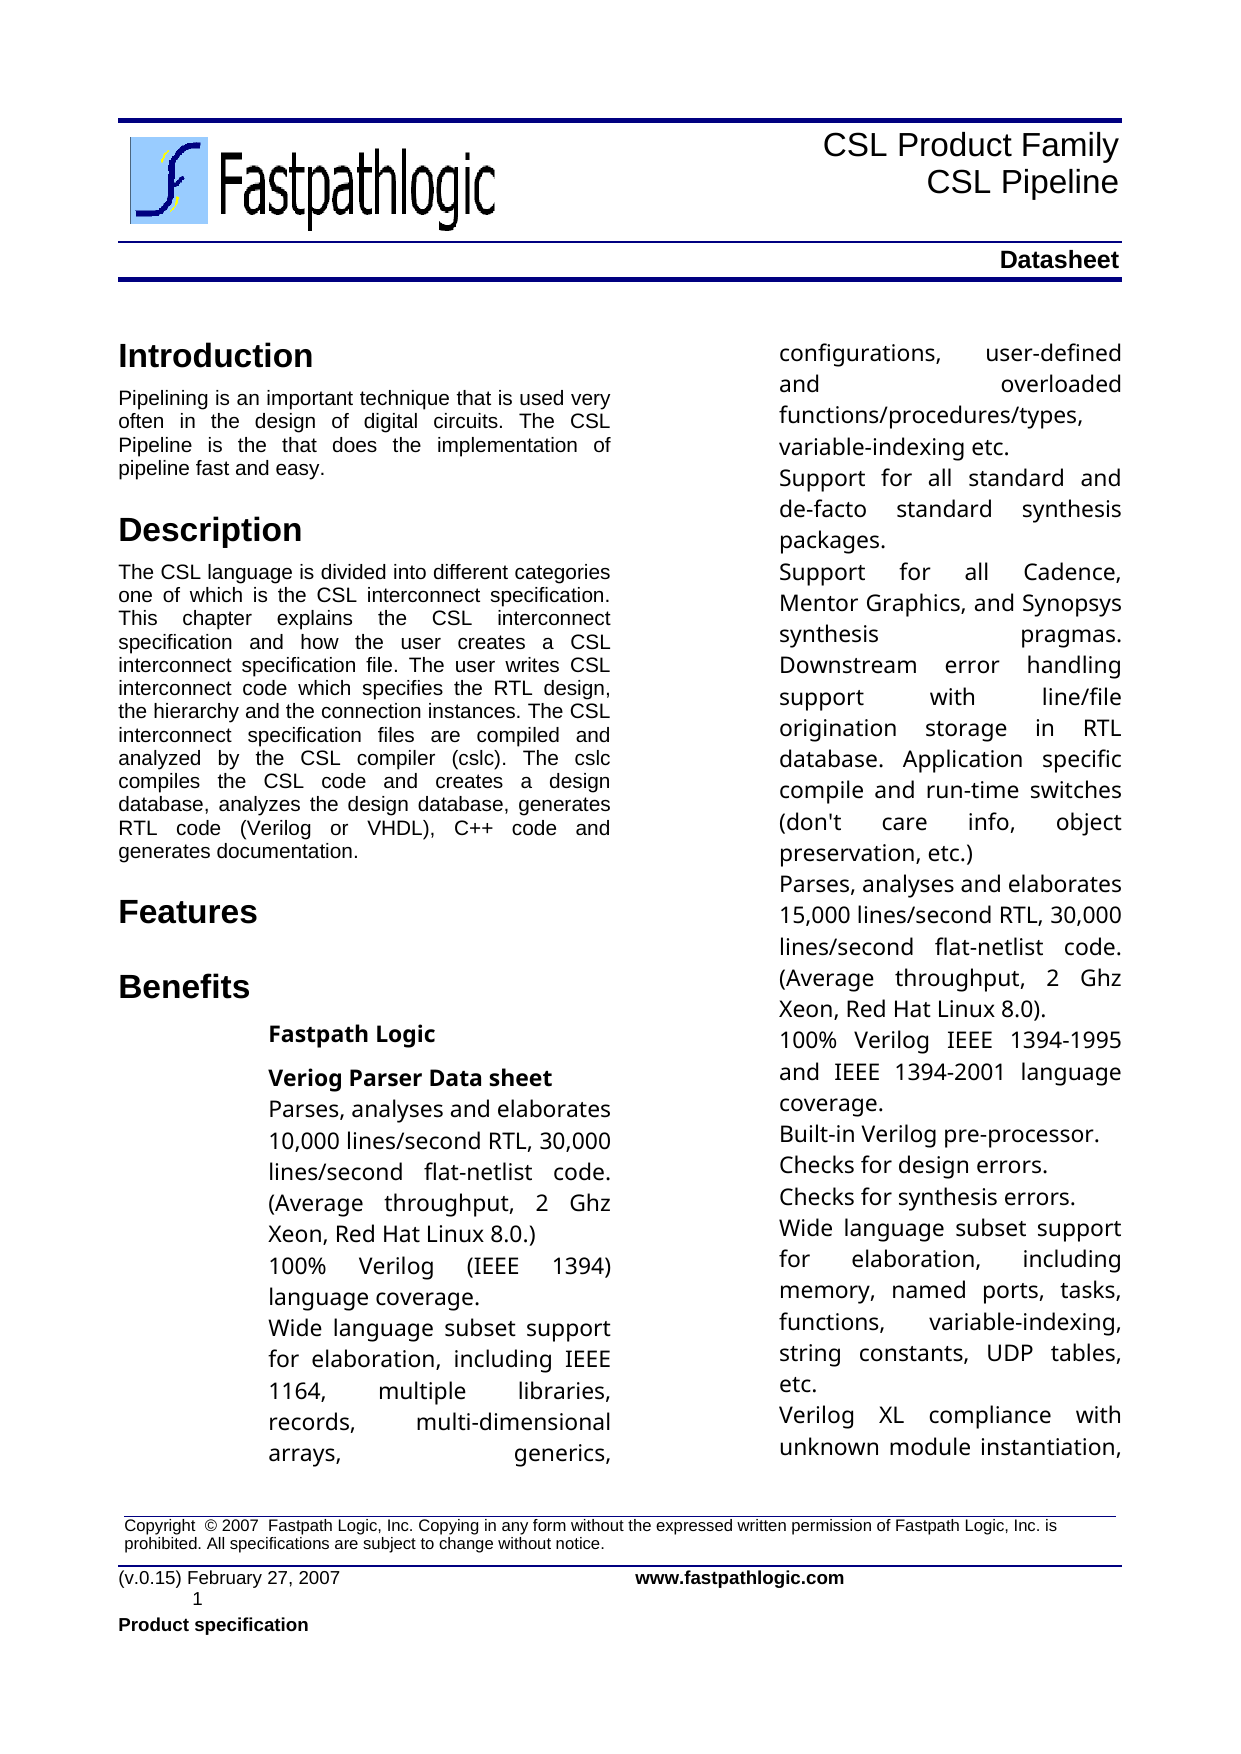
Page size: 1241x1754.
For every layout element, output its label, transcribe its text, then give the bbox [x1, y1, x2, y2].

text Verilog XL compliance with unknown module instantiation, [779, 1399, 1122, 1462]
text Built-in Verilog pre-processor. [779, 1118, 1122, 1149]
text Pipelining is an important technique that is used very often in the design of digital circuits. The CSL Pipeline is the that does the implementation of pipeline fast and easy. [118, 387, 611, 479]
text Veriog Parser Data sheet [268, 1062, 611, 1093]
text Parses, analyses and elaborates 10,000 lines/second RTL, 30,000 lines/second flat-netlist code. (Average throughput, 2 Ghz Xeon, Red Hat Linux 8.0.) [268, 1093, 611, 1250]
text Wide language subset support for elaboration, including IEEE 1164, multiple libraries, records, multi-dimensional arrays, generics, [268, 1312, 611, 1468]
text configurations, user-defined and overloaded functions/procedures/types, variable-indexing etc. [779, 337, 1122, 462]
text 100% Verilog (IEEE 1394) language coverage. [268, 1250, 611, 1312]
subtitle Features [118, 893, 611, 931]
text 100% Verilog IEEE 1394-1995 and IEEE 1394-2001 language coverage. [779, 1024, 1122, 1118]
text Support for all Cadence, Mentor Graphics, and Synopsys synthesis pragmas. Downstream error handling support with line/file origination storage in RTL database. Application specific compile and run-time switches (don't care info, object preservation, etc.) [779, 555, 1122, 868]
text Checks for synthesis errors. [779, 1180, 1122, 1212]
text The CSL language is divided into different categories one of which is the CSL interconnect specification. This chapter explains the CSL interconnect specification and how the user creates a CSL interconnect specification file. The user writes CSL interconnect code which specifies the RTL design, the hierarchy and the connection instances. The CSL interconnect specification files are compiled and analyzed by the CSL compiler (cslc). The cslc compiles the CSL code and creates a design database, analyzes the design database, generates RTL code (Verilog or VHDL), C++ code and generates documentation. [118, 561, 611, 862]
subtitle Introduction [118, 337, 611, 374]
text Wide language subset support for elaboration, including memory, named ports, tasks, functions, variable-indexing, string constants, UDP tables, etc. [779, 1212, 1122, 1399]
text Parses, analyses and elaborates 15,000 lines/second RTL, 30,000 lines/second flat-netlist code. (Average throughput, 2 Ghz Xeon, Red Hat Linux 8.0). [779, 868, 1122, 1024]
subtitle Benefits [118, 968, 611, 1006]
subtitle Description [118, 511, 611, 548]
text Support for all standard and de-facto standard synthesis packages. [779, 462, 1122, 555]
text Checks for design errors. [779, 1149, 1122, 1180]
text Fastpath Logic [268, 1018, 611, 1050]
